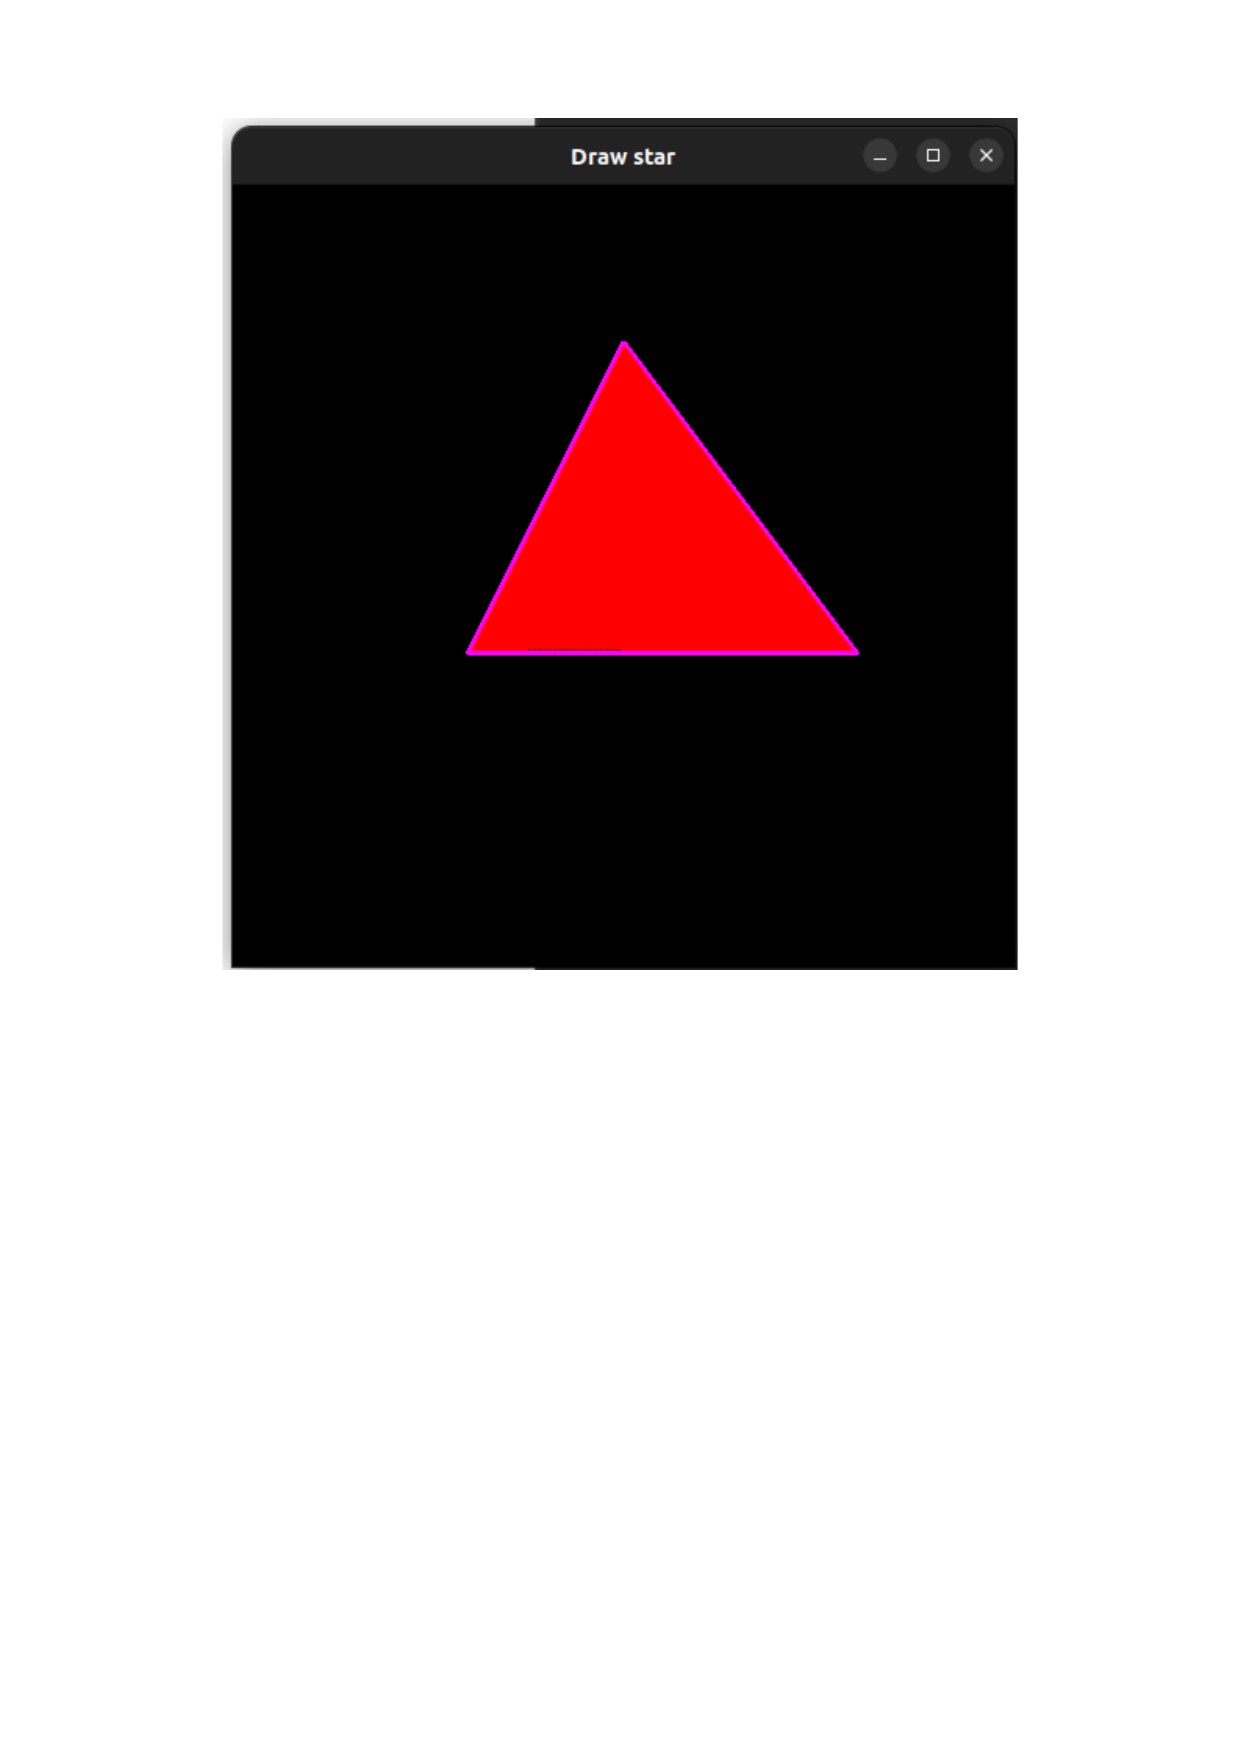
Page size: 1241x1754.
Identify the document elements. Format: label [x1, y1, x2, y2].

picture [222, 118, 1018, 970]
